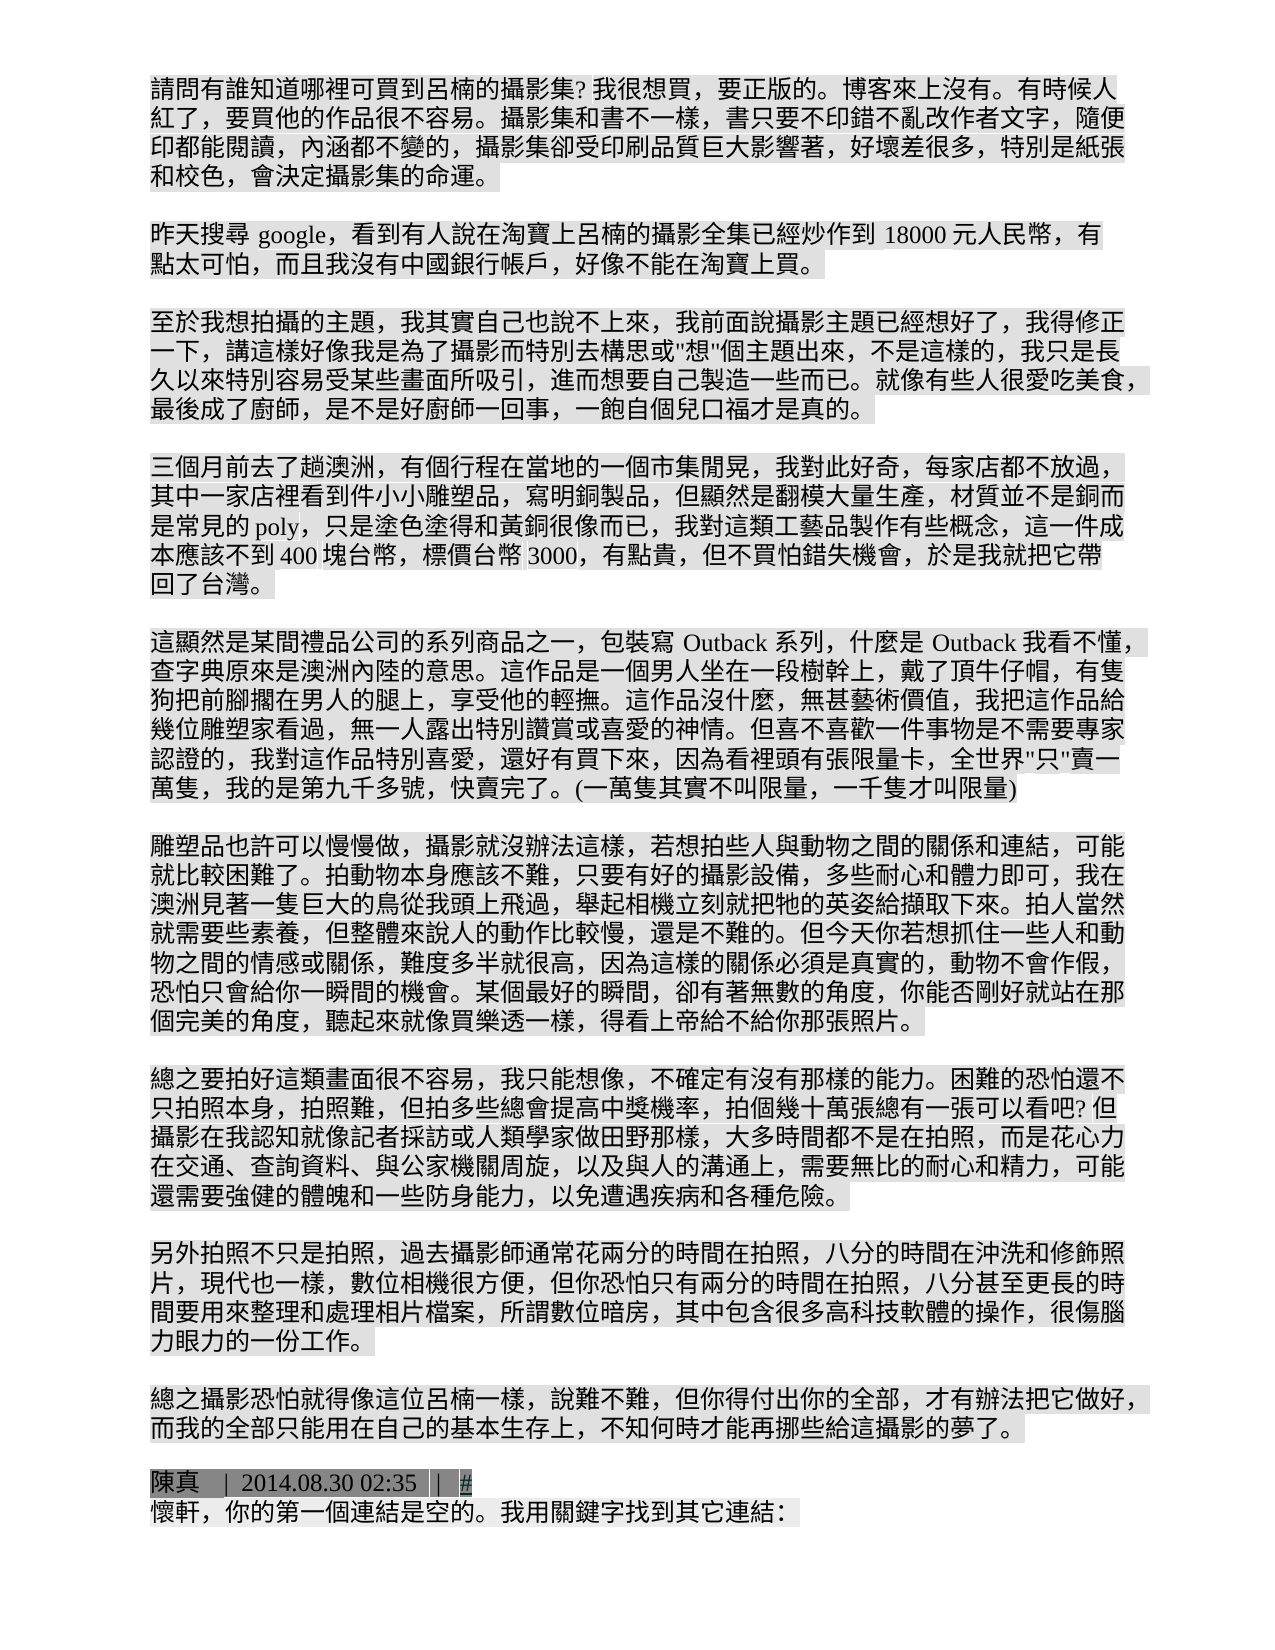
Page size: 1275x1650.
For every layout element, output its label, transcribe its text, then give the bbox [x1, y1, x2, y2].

text 請問有誰知道哪裡可買到呂楠的攝影集? 我很想買，要正版的。博客來上沒有。有時候人紅了，要買他的作品很不容易。攝影集和書不一樣，書只要不印錯不亂改作者文字，隨便印都能閱讀，內涵都不變的，攝影集卻受印刷品質巨大影響著，好壞差很多，特別是紙張和校色，會決定攝影集的命運。 昨天搜尋 google，看到有人說在淘寶上呂楠的攝影全集已經炒作到 18000 元人民幣，有點太可怕，而且我沒有中國銀行帳戶，好像不能在淘寶上買。 至於我想拍攝的主題，我其實自己也說不上來，我前面說攝影主題已經想好了，我得修正一下，講這樣好像我是為了攝影而特別去構思或"想"個主題出來，不是這樣的，我只是長久以來特別容易受某些畫面所吸引，進而想要自己製造一些而已。就像有些人很愛吃美食，最後成了廚師，是不是好廚師一回事，一飽自個兒口福才是真的。 三個月前去了趟澳洲，有個行程在當地的一個市集閒晃，我對此好奇，每家店都不放過，其中一家店裡看到件小小雕塑品，寫明銅製品，但顯然是翻模大量生產，材質並不是銅而是常見的poly，只是塗色塗得和黃銅很像而已，我對這類工藝品製作有些概念，這一件成本應該不到400塊台幣，標價台幣3000，有點貴，但不買怕錯失機會，於是我就把它帶回了台灣。 這顯然是某間禮品公司的系列商品之一，包裝寫 Outback 系列，什麼是 Outback 我看不懂，查字典原來是澳洲內陸的意思。這作品是一個男人坐在一段樹幹上，戴了頂牛仔帽，有隻狗把前腳擱在男人的腿上，享受他的輕撫。這作品沒什麼，無甚藝術價值，我把這作品給幾位雕塑家看過，無一人露出特別讚賞或喜愛的神情。但喜不喜歡一件事物是不需要專家認證的，我對這作品特別喜愛，還好有買下來，因為看裡頭有張限量卡，全世界"只"賣一萬隻，我的是第九千多號，快賣完了。(一萬隻其實不叫限量，一千隻才叫限量) 雕塑品也許可以慢慢做，攝影就沒辦法這樣，若想拍些人與動物之間的關係和連結，可能就比較困難了。拍動物本身應該不難，只要有好的攝影設備，多些耐心和體力即可，我在澳洲見著一隻巨大的鳥從我頭上飛過，舉起相機立刻就把牠的英姿給擷取下來。拍人當然就需要些素養，但整體來說人的動作比較慢，還是不難的。但今天你若想抓住一些人和動物之間的情感或關係，難度多半就很高，因為這樣的關係必須是真實的，動物不會作假，恐怕只會給你一瞬間的機會。某個最好的瞬間，卻有著無數的角度，你能否剛好就站在那個完美的角度，聽起來就像買樂透一樣，得看上帝給不給你那張照片。 總之要拍好這類畫面很不容易，我只能想像，不確定有沒有那樣的能力。困難的恐怕還不只拍照本身，拍照難，但拍多些總會提高中獎機率，拍個幾十萬張總有一張可以看吧? 但攝影在我認知就像記者採訪或人類學家做田野那樣，大多時間都不是在拍照，而是花心力在交通、查詢資料、與公家機關周旋，以及與人的溝通上，需要無比的耐心和精力，可能還需要強健的體魄和一些防身能力，以免遭遇疾病和各種危險。 另外拍照不只是拍照，過去攝影師通常花兩分的時間在拍照，八分的時間在沖洗和修飾照片，現代也一樣，數位相機很方便，但你恐怕只有兩分的時間在拍照，八分甚至更長的時間要用來整理和處理相片檔案，所謂數位暗房，其中包含很多高科技軟體的操作，很傷腦力眼力的一份工作。 總之攝影恐怕就得像這位呂楠一樣，說難不難，但你得付出你的全部，才有辦法把它做好，而我的全部只能用在自己的基本生存上，不知何時才能再挪些給這攝影的夢了。 [150, 75, 1125, 1443]
text 陳真 | 2014.08.30 02:35 | # [150, 1468, 1125, 1498]
text 懷軒，你的第一個連結是空的。我用關鍵字找到其它連結： [150, 1498, 1125, 1556]
